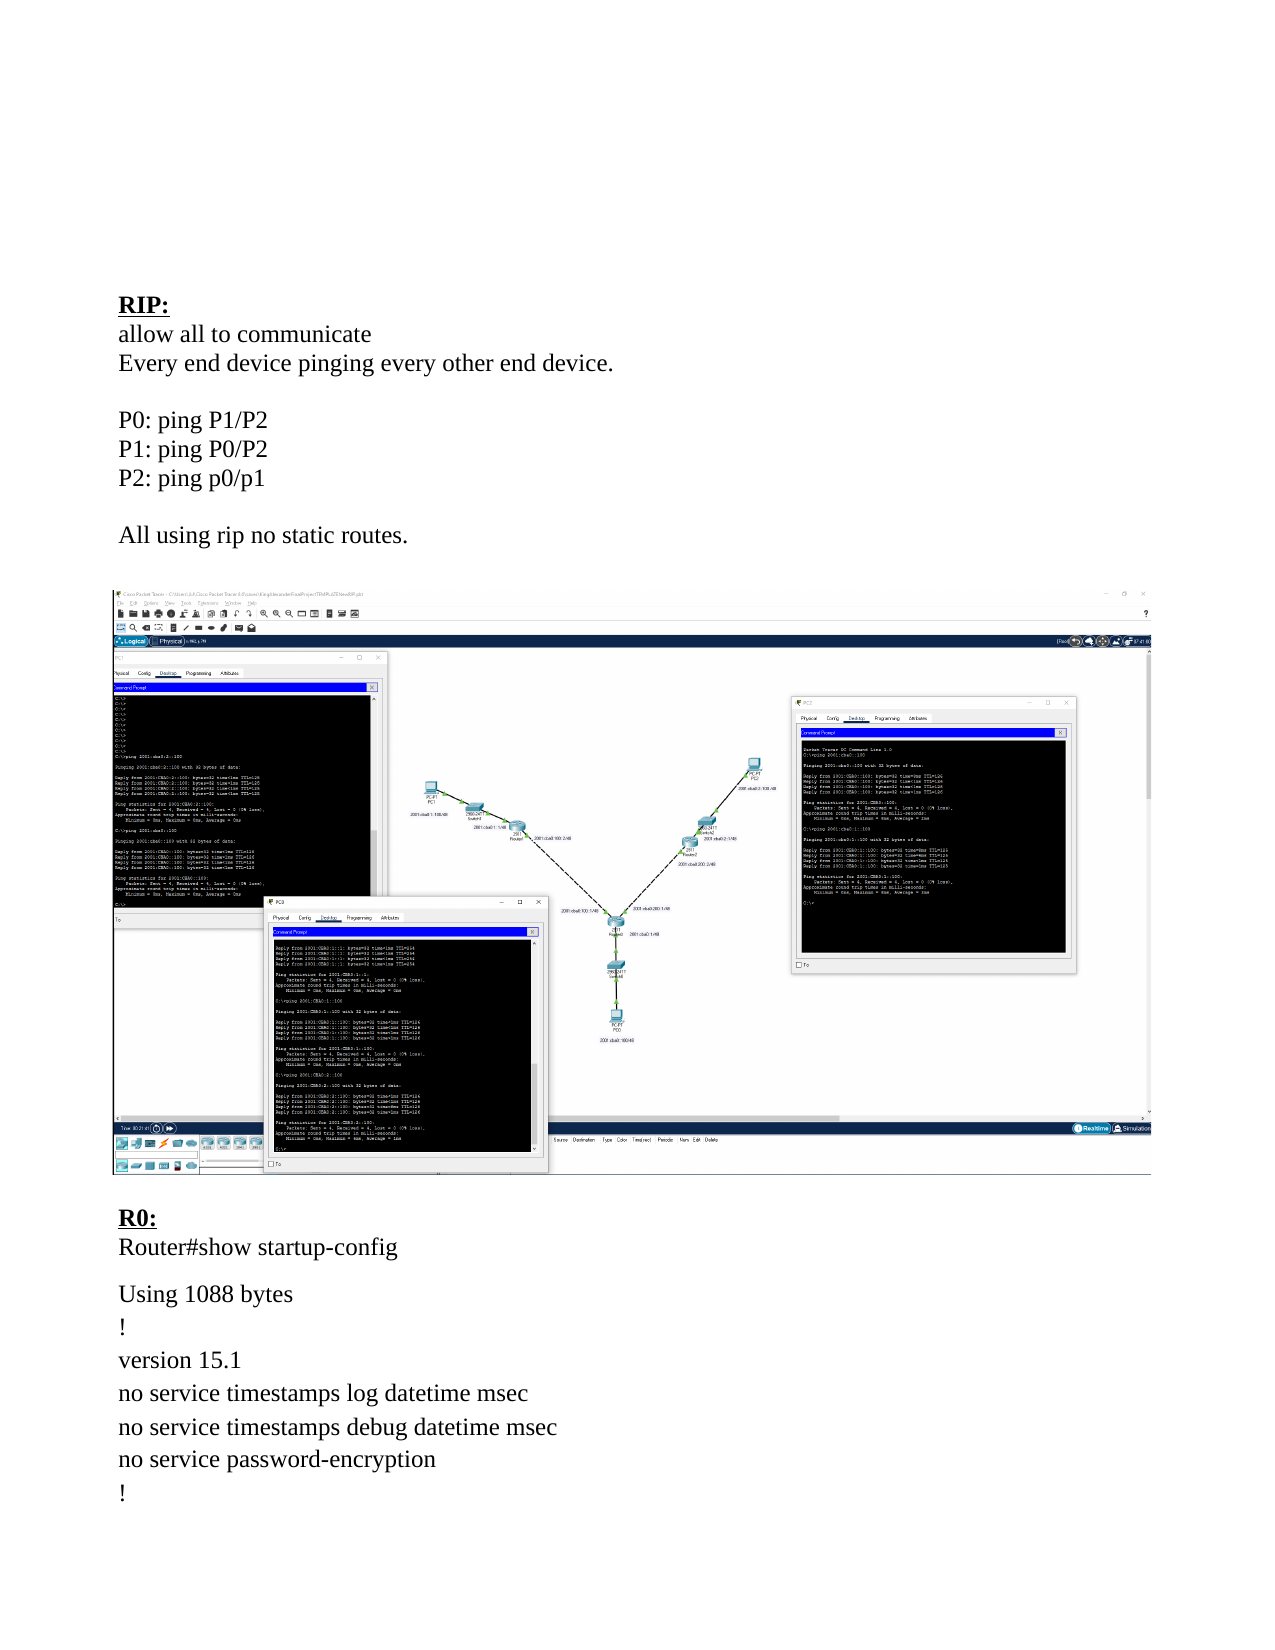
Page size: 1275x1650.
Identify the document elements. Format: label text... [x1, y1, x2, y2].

text Router#show startup-config [118, 1232, 1157, 1261]
text All using rip no static routes. [118, 521, 1157, 549]
text P2: ping p0/p1 [118, 463, 1157, 492]
text allow all to communicate [118, 319, 1157, 348]
text version 15.1 [118, 1346, 1157, 1374]
text Every end device pinging every other end device. [118, 348, 1157, 406]
text Using 1088 bytes [118, 1279, 1157, 1308]
text ! [118, 1312, 1157, 1341]
text RIP: [118, 291, 1157, 319]
text no service password-encryption [118, 1444, 1157, 1473]
text R0: [118, 1203, 1157, 1232]
text no service timestamps debug datetime msec [118, 1412, 1157, 1440]
picture [112, 590, 1152, 1175]
text no service timestamps log datetime msec [118, 1378, 1157, 1407]
text P0: ping P1/P2 P1: ping P0/P2 [118, 406, 1157, 463]
text ! [118, 1478, 1157, 1506]
